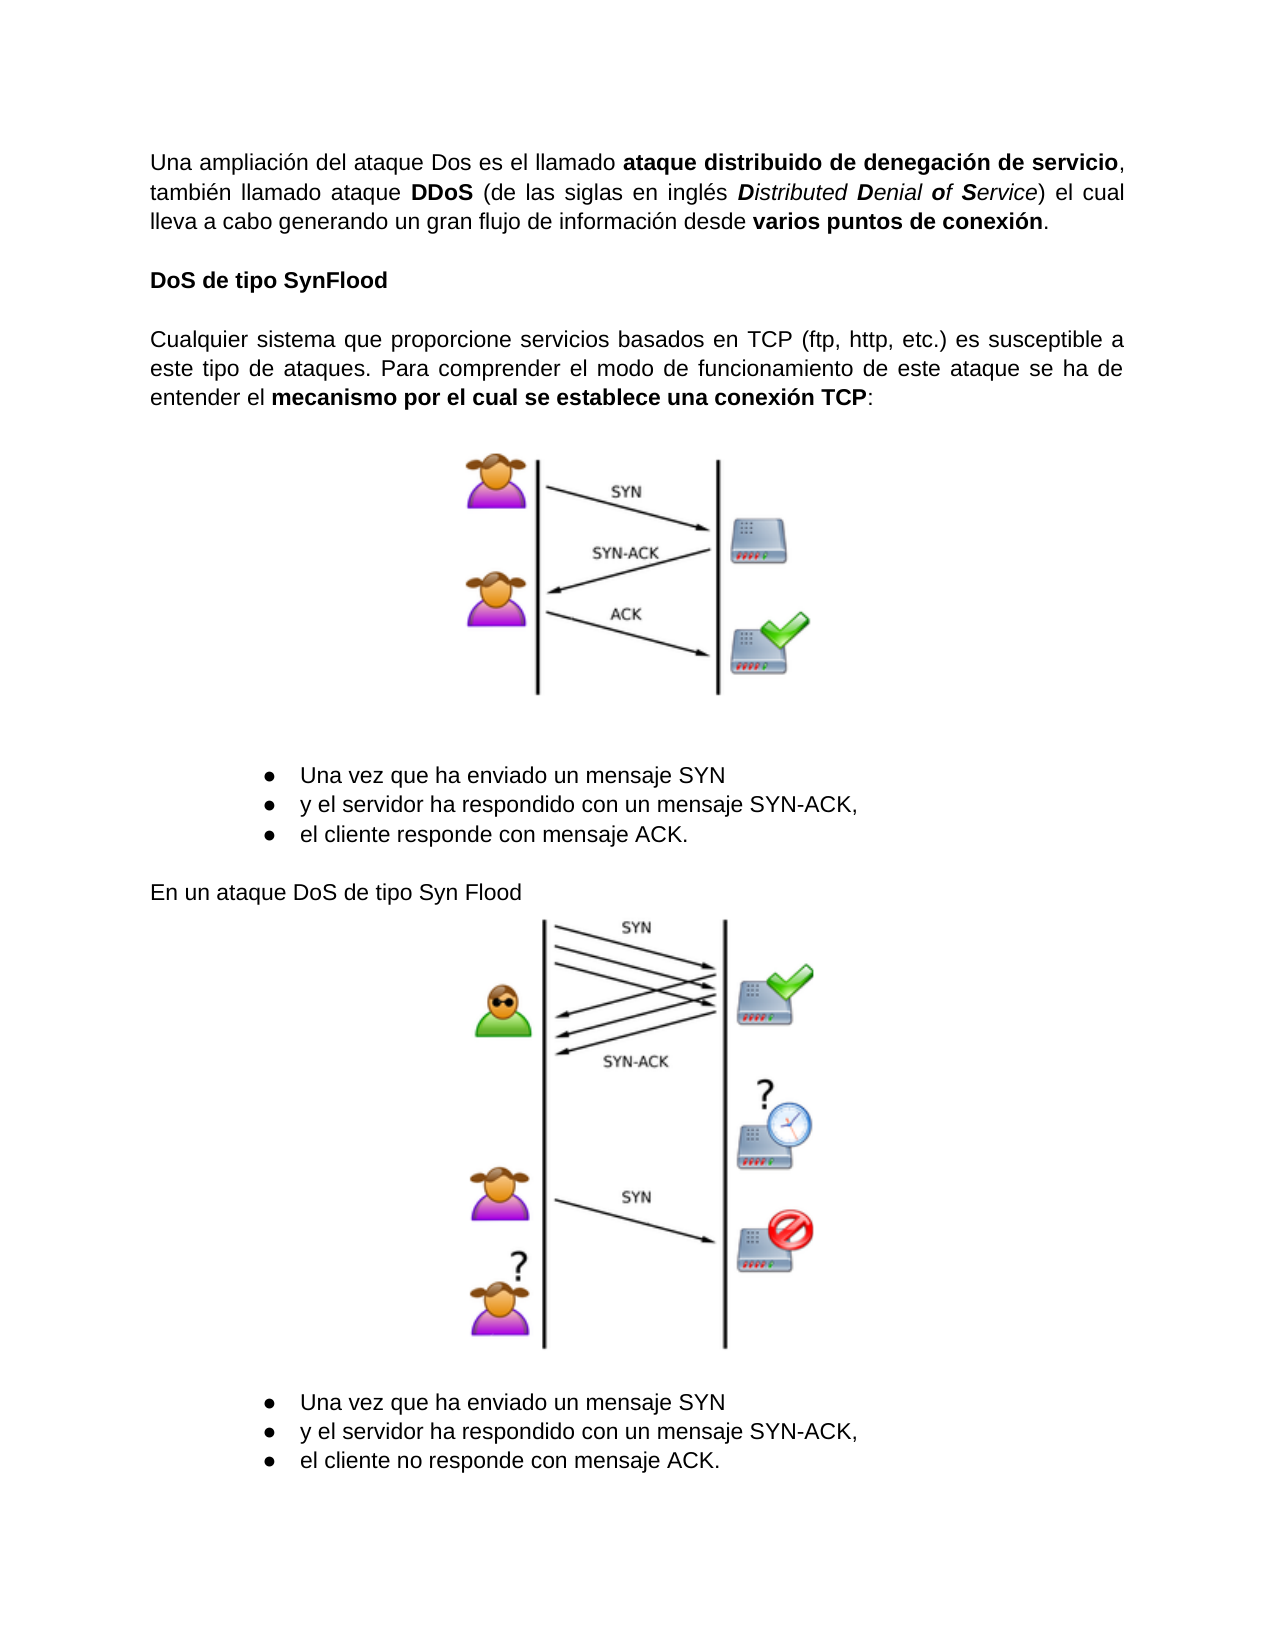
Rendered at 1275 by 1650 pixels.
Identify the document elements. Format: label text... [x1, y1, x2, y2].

text DoS de tipo SynFlood [150, 267, 1125, 293]
text Cualquier sistema que proporcione servicios basados en TCP (ftp, http, etc.) es susceptible a este tipo de ataques. Para comprender el modo de funcionamiento de este ataque se ha de entender el mecanismo por el cual se establece una conexión TCP: [150, 326, 1125, 411]
list y el servidor ha respondido con un mensaje SYN-ACK, [262, 1419, 1125, 1444]
list y el servidor ha respondido con un mensaje SYN-ACK, [262, 792, 1125, 817]
list Una vez que ha enviado un mensaje SYN [262, 1389, 1125, 1415]
picture [461, 909, 814, 1357]
text Una ampliación del ataque Dos es el llamado ataque distribuido de denegación de servicio, también llamado ataque DDoS (de las siglas en inglés Distributed Denial of Service) el cual lleva a cabo generando un gran flujo de información desde varios puntos de conexión. [150, 150, 1125, 234]
list el cliente responde con mensaje ACK. [262, 821, 1125, 847]
list Una vez que ha enviado un mensaje SYN [262, 762, 1125, 788]
text En un ataque DoS de tipo Syn Flood [150, 880, 1125, 906]
picture [460, 443, 815, 700]
list el cliente no responde con mensaje ACK. [262, 1448, 1125, 1474]
